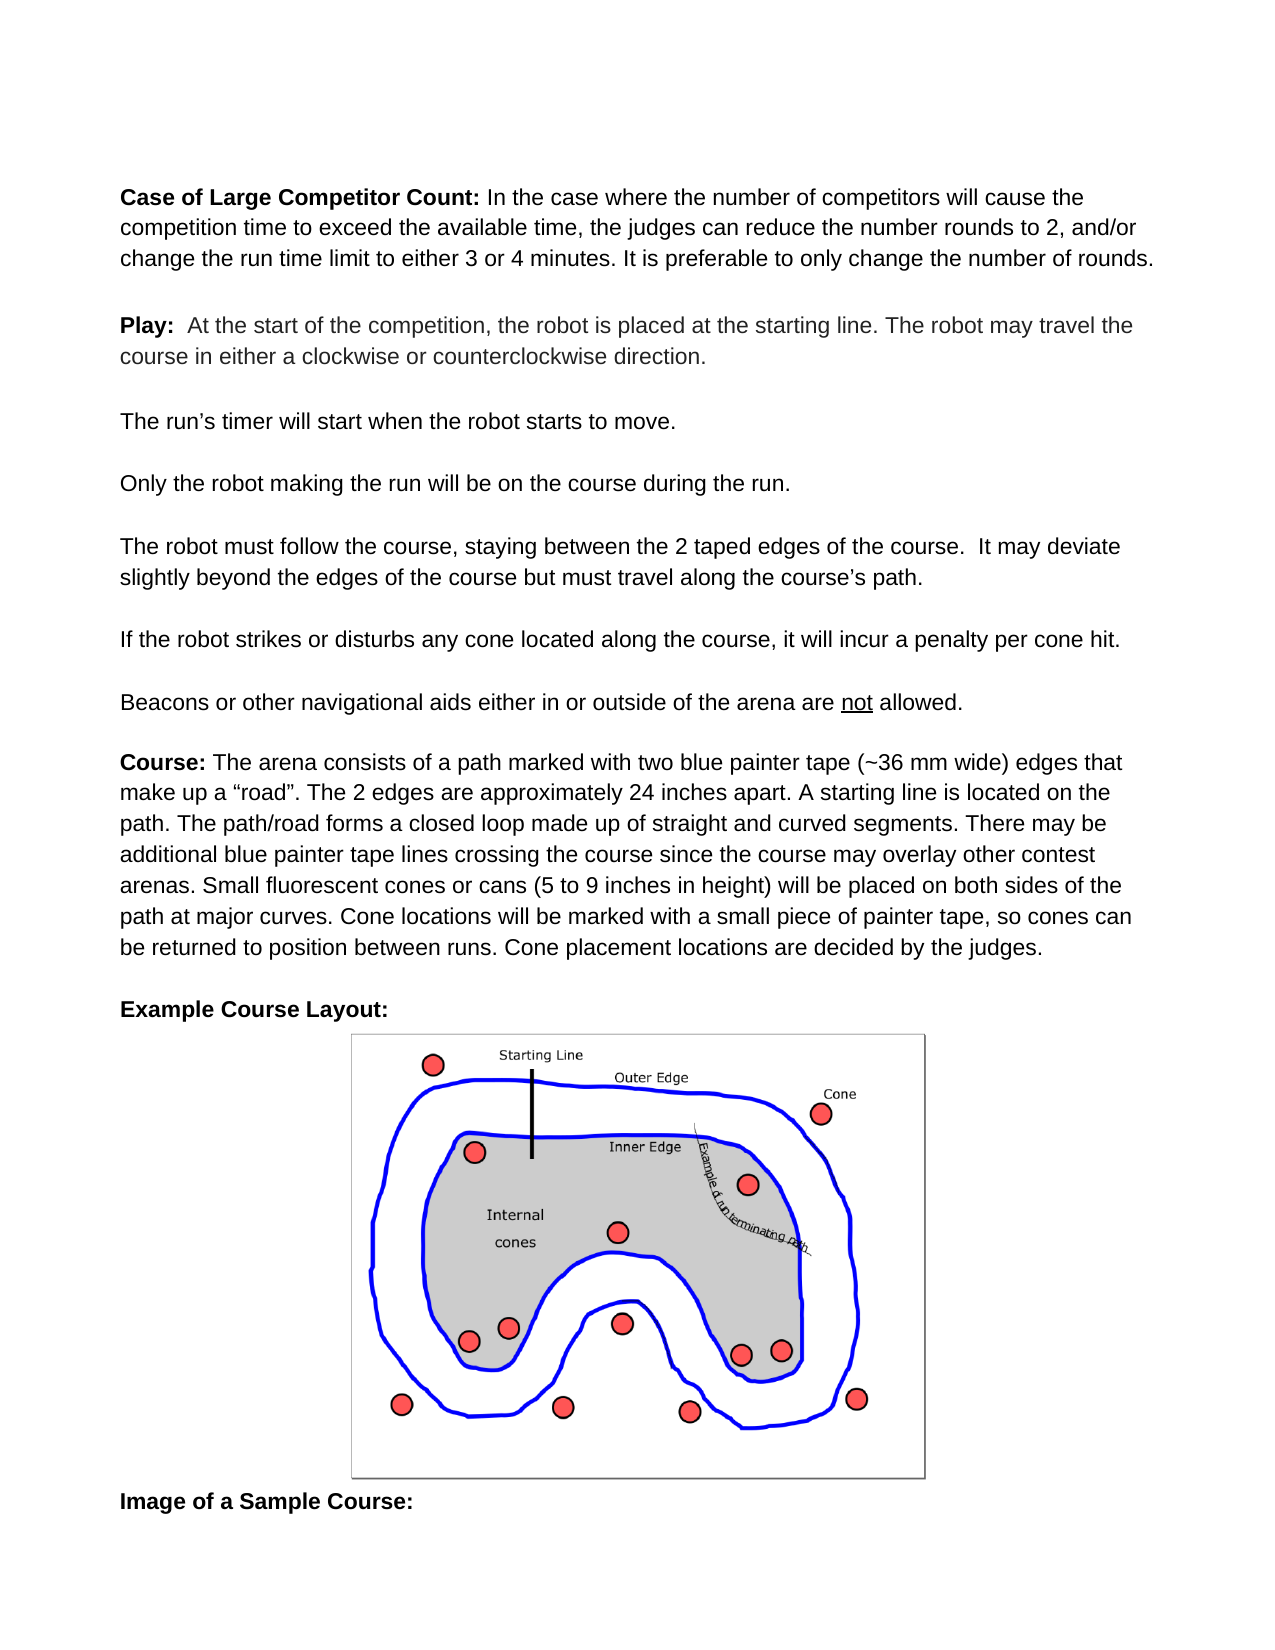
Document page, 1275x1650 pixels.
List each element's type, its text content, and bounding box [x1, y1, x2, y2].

text Beacons or other navigational aids either in or outside of the arena are not allowed. [120, 689, 1155, 715]
text The run’s timer will start when the robot starts to move. [120, 408, 1155, 434]
text The robot must follow the course, staying between the 2 taped edges of the course. It may deviate slightly beyond the edges of the course but must travel along the course’s path. [119, 533, 1155, 590]
text If the robot strikes or disturbs any cone located along the course, it will incur a penalty per cone hit. [119, 626, 1155, 653]
text Image of a Sample Course: [119, 1488, 1155, 1514]
text Course: The arena consists of a path marked with two blue painter tape (~36 mm wide) edges that make up a “road”. The 2 edges are approximately 24 inches apart. A starting line is located on the path. The path/road forms a closed loop made up of straight and curved segments. There may be additional blue painter tape lines crossing the course since the course may overlay other contest arenas. Small fluorescent cones or cans (5 to 9 inches in height) will be placed on both sides of the path at major curves. Cone locations will be marked with a small piece of painter tape, so cones can be returned to position between runs. Cone placement locations are decided by the judges. [119, 748, 1155, 960]
text Play: At the start of the competition, the robot is placed at the starting line. The robot may travel the course in either a clockwise or counterclockwise direction. [119, 312, 1155, 369]
text Case of Large Competitor Count: In the case where the number of competitors will cause the competition time to exceed the available time, the judges can reduce the number rounds to 2, and/or change the run time limit to either 3 or 4 minutes. It is preferable to only change the number of rounds. [120, 183, 1155, 272]
text Only the robot making the run will be on the course during the run. [119, 470, 1155, 497]
text Example Course Layout: [120, 996, 1155, 1022]
